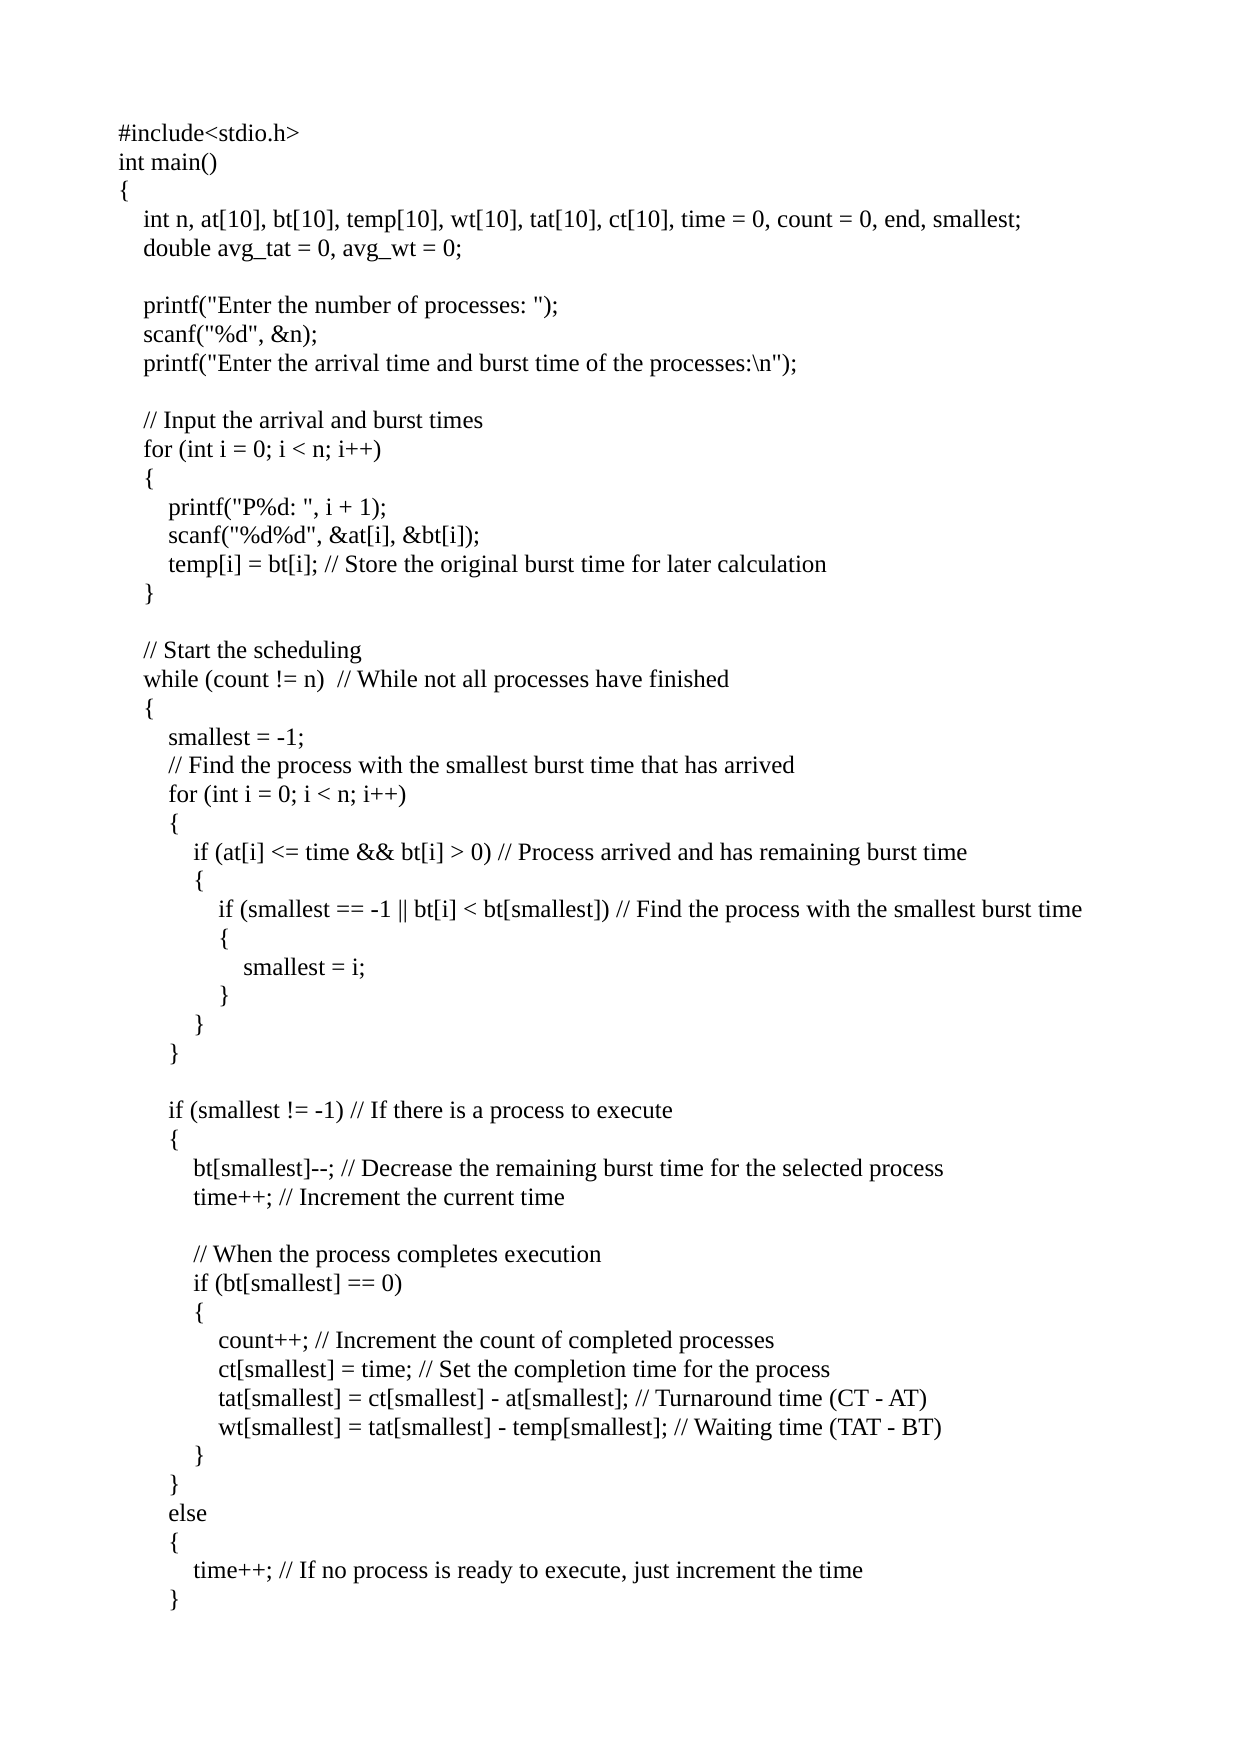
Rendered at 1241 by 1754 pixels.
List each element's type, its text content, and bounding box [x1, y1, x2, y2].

text for (int i = 0; i < n; i++) [118, 434, 1122, 463]
text } [118, 1469, 1122, 1498]
text { [118, 808, 1122, 837]
text smallest = i; [118, 952, 1122, 981]
text scanf("%d%d", &at[i], &bt[i]); [118, 521, 1122, 549]
text // Find the process with the smallest burst time that has arrived [118, 751, 1122, 779]
text scanf("%d", &n); [118, 319, 1122, 348]
text tat[smallest] = ct[smallest] - at[smallest]; // Turnaround time (CT - AT) [118, 1383, 1122, 1412]
text // When the process completes execution [118, 1239, 1122, 1268]
text printf("Enter the arrival time and burst time of the processes:\n"); [118, 348, 1122, 377]
text { [118, 463, 1122, 492]
text for (int i = 0; i < n; i++) [118, 779, 1122, 808]
text ct[smallest] = time; // Set the completion time for the process [118, 1354, 1122, 1383]
text int main() [118, 147, 1122, 176]
text if (bt[smallest] == 0) [118, 1268, 1122, 1297]
text while (count != n) // While not all processes have finished [118, 664, 1122, 693]
text smallest = -1; [118, 722, 1122, 751]
text // Start the scheduling [118, 636, 1122, 664]
text if (at[i] <= time && bt[i] > 0) // Process arrived and has remaining burst time [118, 837, 1122, 866]
text int n, at[10], bt[10], temp[10], wt[10], tat[10], ct[10], time = 0, count = 0, end, smallest; [118, 204, 1122, 233]
text { [118, 176, 1122, 204]
text } [118, 1009, 1122, 1038]
text printf("Enter the number of processes: "); [118, 291, 1122, 319]
text count++; // Increment the count of completed processes [118, 1326, 1122, 1354]
text if (smallest != -1) // If there is a process to execute [118, 1096, 1122, 1124]
text { [118, 1297, 1122, 1326]
text #include<stdio.h> [118, 118, 1122, 147]
text { [118, 866, 1122, 894]
text time++; // If no process is ready to execute, just increment the time [118, 1556, 1122, 1584]
text { [118, 693, 1122, 722]
text wt[smallest] = tat[smallest] - temp[smallest]; // Waiting time (TAT - BT) [118, 1412, 1122, 1441]
text printf("P%d: ", i + 1); [118, 492, 1122, 521]
text double avg_tat = 0, avg_wt = 0; [118, 233, 1122, 262]
text { [118, 1124, 1122, 1153]
text } [118, 1441, 1122, 1469]
text time++; // Increment the current time [118, 1182, 1122, 1211]
text } [118, 1584, 1122, 1613]
text bt[smallest]--; // Decrease the remaining burst time for the selected process [118, 1153, 1122, 1182]
text { [118, 923, 1122, 952]
text if (smallest == -1 || bt[i] < bt[smallest]) // Find the process with the smallest burst time [118, 894, 1122, 923]
text { [118, 1527, 1122, 1556]
text } [118, 1038, 1122, 1067]
text temp[i] = bt[i]; // Store the original burst time for later calculation [118, 549, 1122, 578]
text // Input the arrival and burst times [118, 406, 1122, 434]
text } [118, 578, 1122, 607]
text else [118, 1498, 1122, 1527]
text } [118, 981, 1122, 1009]
